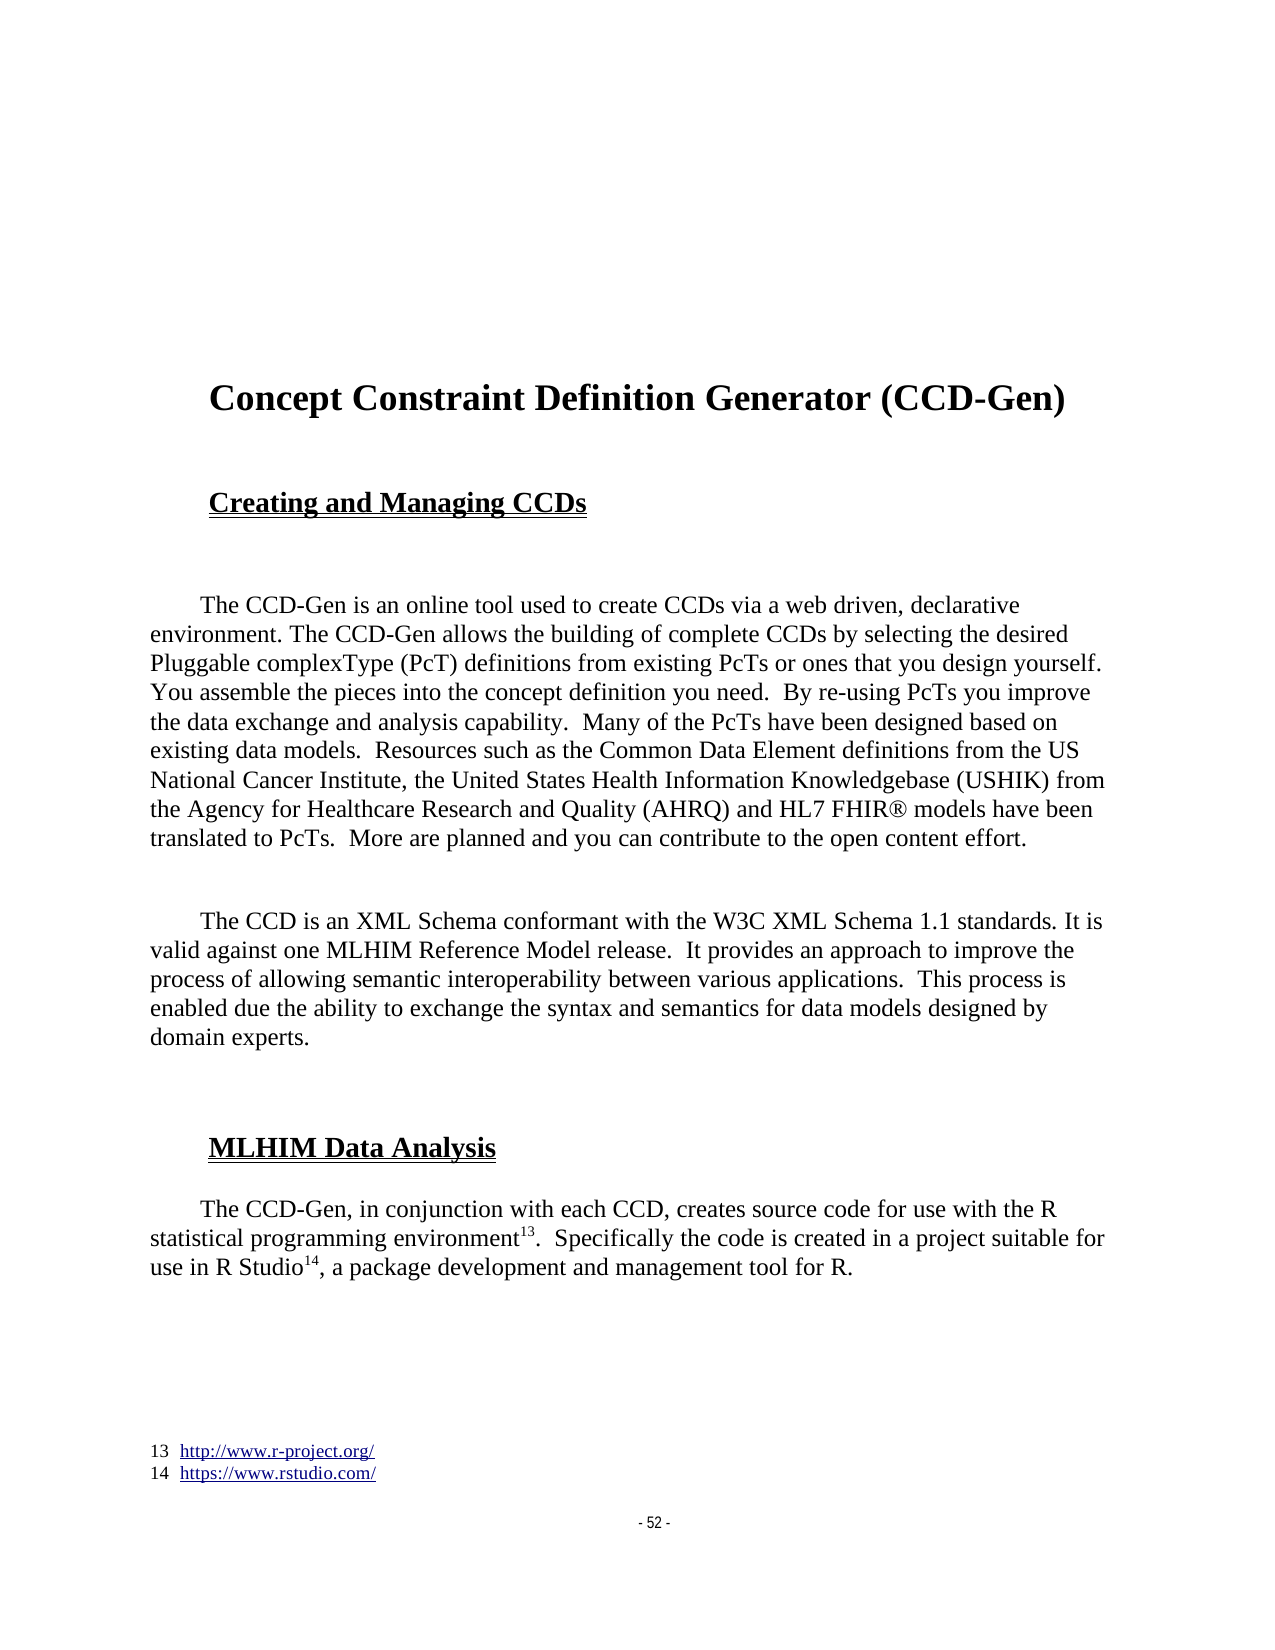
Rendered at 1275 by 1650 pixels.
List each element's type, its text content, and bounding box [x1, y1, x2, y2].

subtitle MLHIM Data Analysis [150, 1130, 1125, 1163]
text The CCD-Gen, in conjunction with each CCD, creates source code for use with the R statistical programming environment. Specifically the code is created in a project suitable for use in R Studio, a package development and management tool for R. [150, 1193, 1125, 1281]
text https://www.rstudio.com/ [150, 1461, 1125, 1483]
text The CCD-Gen is an online tool used to create CCDs via a web driven, declarative environment. The CCD-Gen allows the building of complete CCDs by selecting the desired Pluggable complexType (PcT) definitions from existing PcTs or ones that you design yourself. You assemble the pieces into the concept definition you need. By re-using PcTs you improve the data exchange and analysis capability. Many of the PcTs have been designed based on existing data models. Resources such as the Common Data Element definitions from the US National Cancer Institute, the United States Health Information Knowledgebase (USHIK) from the Agency for Healthcare Research and Quality (AHRQ) and HL7 FHIR® models have been translated to PcTs. More are planned and you can contribute to the open content effort. [150, 590, 1125, 852]
text The CCD is an XML Schema conformant with the W3C XML Schema 1.1 standards. It is valid against one MLHIM Reference Model release. It provides an approach to improve the process of allowing semantic interoperability between various applications. This process is enabled due the ability to exchange the syntax and semantics for data models designed by domain experts. [150, 906, 1125, 1051]
subtitle Creating and Managing CCDs [150, 485, 1125, 518]
text http://www.r-project.org/ [150, 1439, 1125, 1461]
title Concept Constraint Definition Generator (CCD-Gen) [150, 376, 1125, 418]
